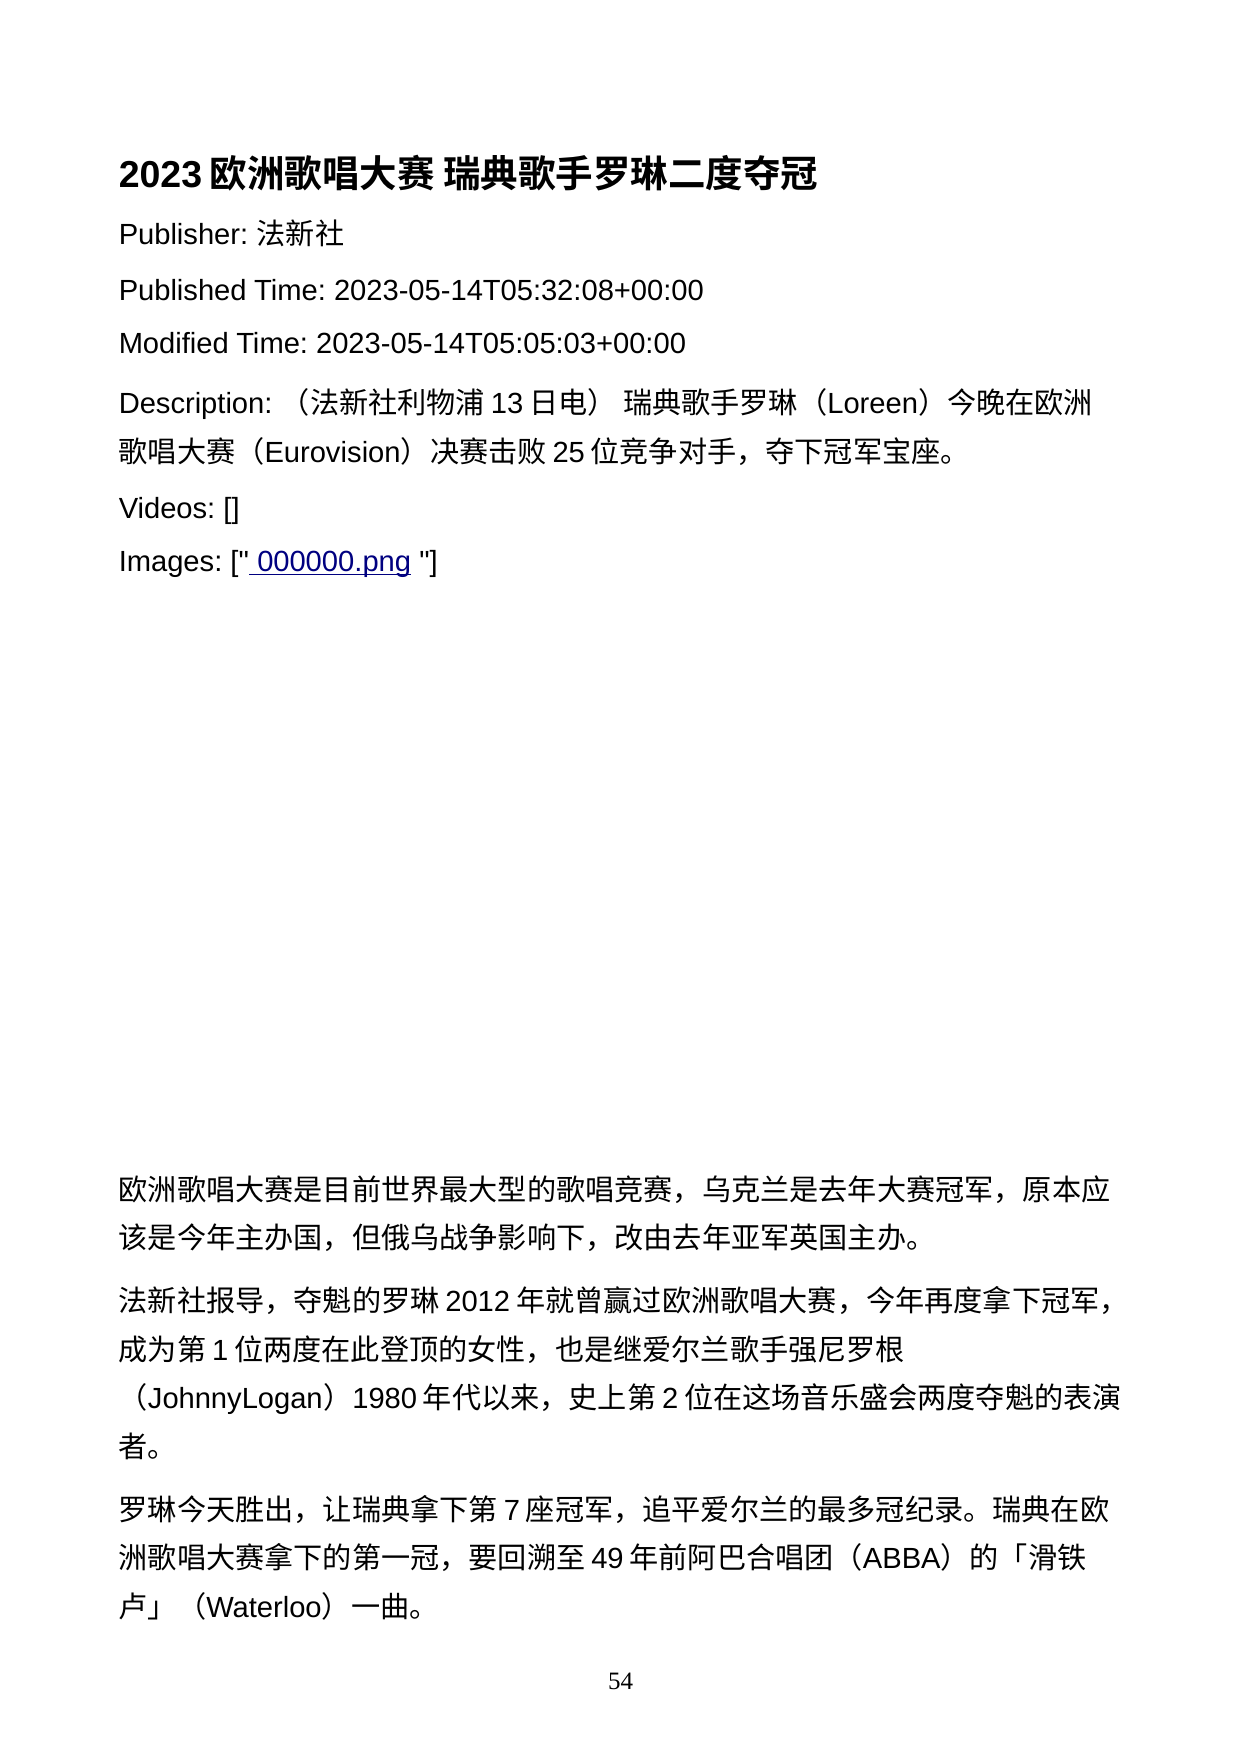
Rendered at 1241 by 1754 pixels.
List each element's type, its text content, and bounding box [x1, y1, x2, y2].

text Modified Time: 2023-05-14T05:05:03+00:00 [118, 327, 1122, 360]
text Publisher: 法新社 [118, 210, 1122, 253]
text 法新社报导，夺魁的罗琳2012年就曾赢过欧洲歌唱大赛，今年再度拿下冠军，成为第1位两度在此登顶的女性，也是继爱尔兰歌手强尼罗根（JohnnyLogan）1980年代以来，史上第2位在这场音乐盛会两度夺魁的表演者。 [118, 1278, 1122, 1466]
text Description: （法新社利物浦13日电） 瑞典歌手罗琳（Loreen）今晚在欧洲歌唱大赛（Eurovision）决赛击败25位竞争对手，夺下冠军宝座。 [118, 380, 1122, 471]
text Published Time: 2023-05-14T05:32:08+00:00 [118, 273, 1122, 307]
text Images: [" 000000.png "] [118, 544, 1122, 578]
text 欧洲歌唱大赛是目前世界最大型的歌唱竞赛，乌克兰是去年大赛冠军，原本应该是今年主办国，但俄乌战争影响下，改由去年亚军英国主办。 [118, 1166, 1122, 1257]
subtitle 2023欧洲歌唱大赛 瑞典歌手罗琳二度夺冠 [118, 143, 1122, 198]
text 罗琳今天胜出，让瑞典拿下第7座冠军，追平爱尔兰的最多冠纪录。瑞典在欧洲歌唱大赛拿下的第一冠，要回溯至49年前阿巴合唱团（ABBA）的「滑铁卢」（Waterloo）一曲。 [118, 1486, 1122, 1626]
text Videos: [] [118, 491, 1122, 525]
